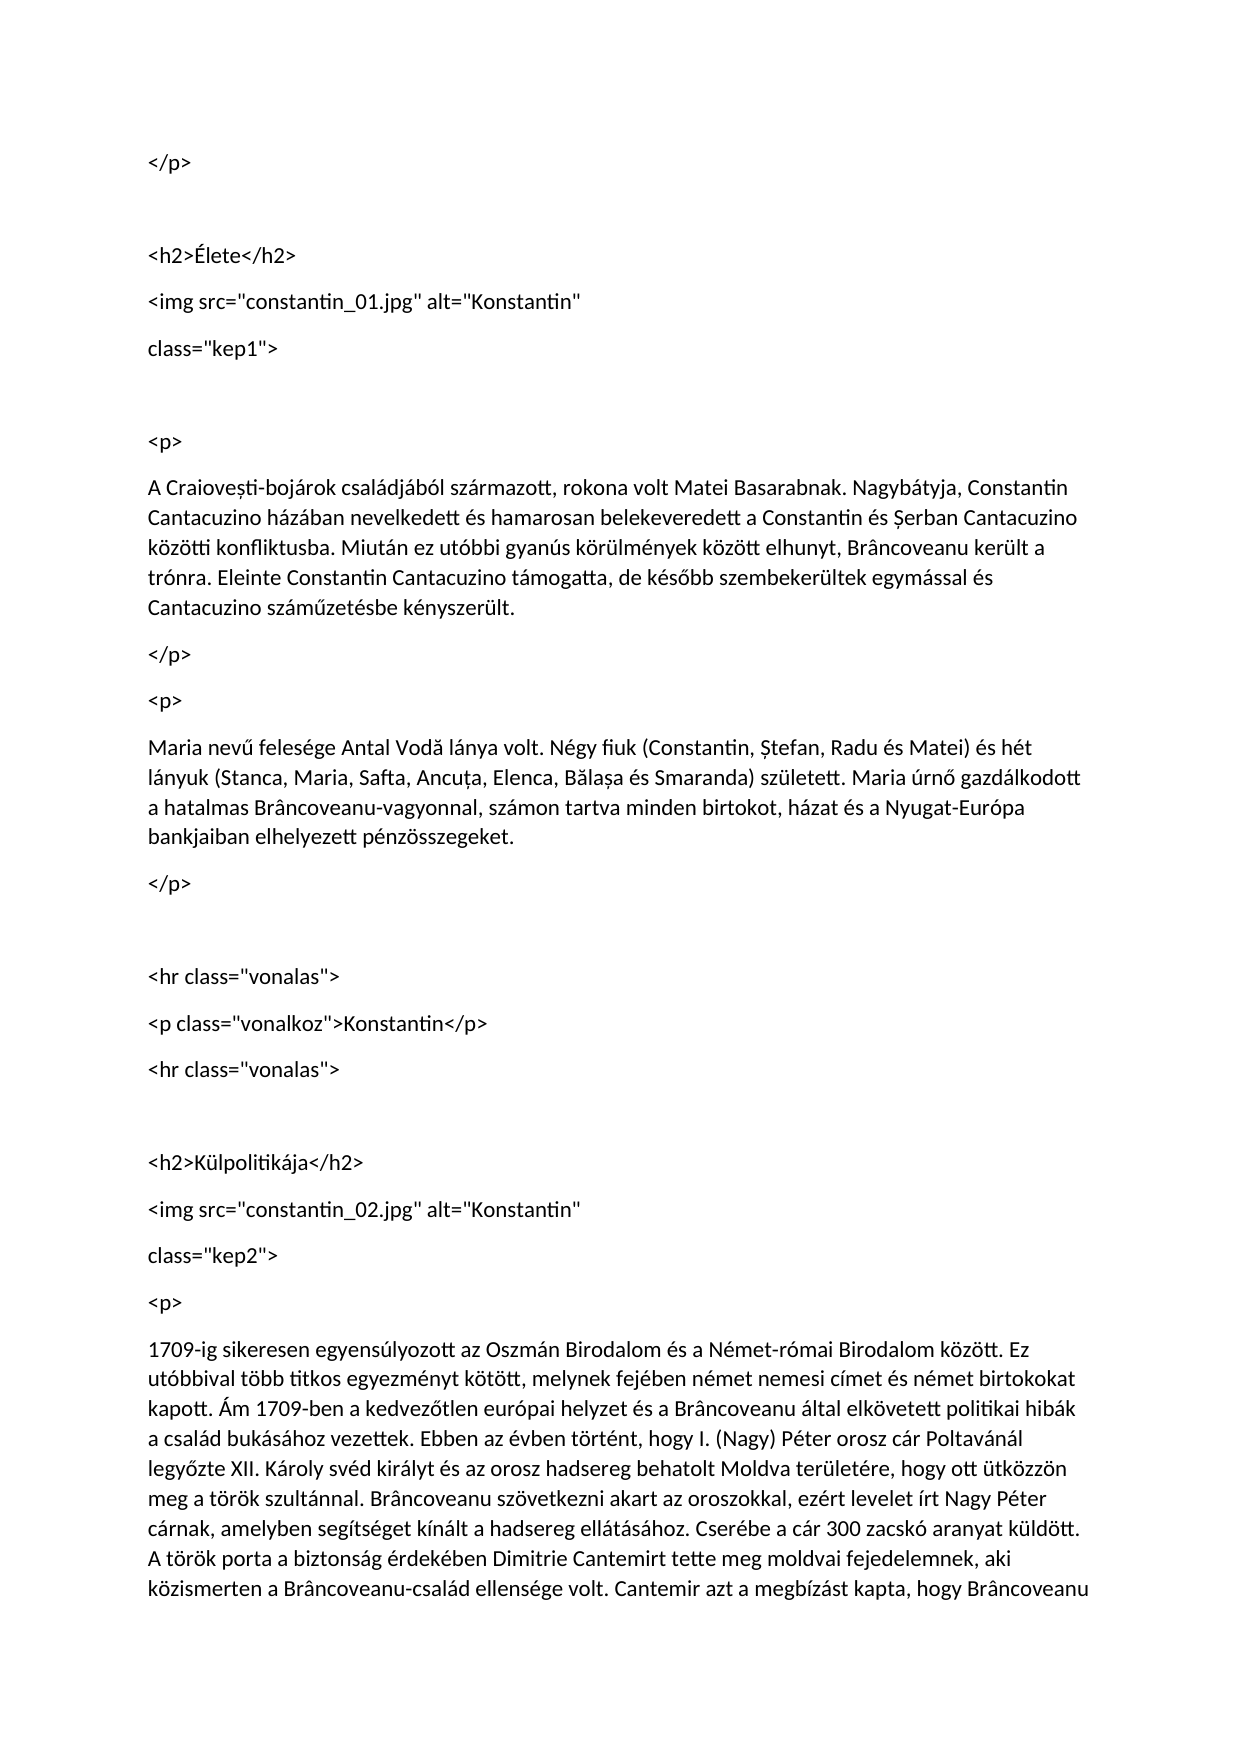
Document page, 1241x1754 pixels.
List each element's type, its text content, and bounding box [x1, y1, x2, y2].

text 1709-ig sikeresen egyensúlyozott az Oszmán Birodalom és a Német-római Birodalom között. Ez utóbbival több titkos egyezményt kötött, melynek fejében német nemesi címet és német birtokokat kapott. Ám 1709-ben a kedvezőtlen európai helyzet és a Brâncoveanu által elkövetett politikai hibák a család bukásához vezettek. Ebben az évben történt, hogy I. (Nagy) Péter orosz cár Poltavánál legyőzte XII. Károly svéd királyt és az orosz hadsereg behatolt Moldva területére, hogy ott ütközzön meg a török szultánnal. Brâncoveanu szövetkezni akart az oroszokkal, ezért levelet írt Nagy Péter cárnak, amelyben segítséget kínált a hadsereg ellátásához. Cserébe a cár 300 zacskó aranyat küldött. A török porta a biztonság érdekében Dimitrie Cantemirt tette meg moldvai fejedelemnek, aki közismerten a Brâncoveanu-család ellensége volt. Cantemir azt a megbízást kapta, hogy Brâncoveanu [148, 1335, 1093, 1602]
text <img src="constantin_02.jpg" alt="Konstantin" [148, 1195, 1093, 1223]
text A Craiovești-bojárok családjából származott, rokona volt Matei Basarabnak. Nagybátyja, Constantin Cantacuzino házában nevelkedett és hamarosan belekeveredett a Constantin és Șerban Cantacuzino közötti konfliktusba. Miután ez utóbbi gyanús körülmények között elhunyt, Brâncoveanu került a trónra. Eleinte Constantin Cantacuzino támogatta, de később szembekerültek egymással és Cantacuzino száműzetésbe kényszerült. [148, 473, 1093, 621]
text <p> [148, 427, 1093, 455]
text <hr class="vonalas"> [148, 1055, 1093, 1083]
text </p> [148, 869, 1093, 897]
text <h2>Élete</h2> [148, 241, 1093, 269]
text </p> [148, 640, 1093, 668]
text <h2>Külpolitikája</h2> [148, 1148, 1093, 1176]
text <p class="vonalkoz">Konstantin</p> [148, 1009, 1093, 1037]
text </p> [148, 148, 1093, 176]
text <hr class="vonalas"> [148, 962, 1093, 990]
text <p> [148, 1288, 1093, 1316]
text class="kep2"> [148, 1242, 1093, 1269]
text class="kep1"> [148, 334, 1093, 362]
text <img src="constantin_01.jpg" alt="Konstantin" [148, 287, 1093, 315]
text <p> [148, 686, 1093, 714]
text Maria nevű felesége Antal Vodă lánya volt. Négy fiuk (Constantin, Ștefan, Radu és Matei) és hét lányuk (Stanca, Maria, Safta, Ancuța, Elenca, Bălașa és Smaranda) született. Maria úrnő gazdálkodott a hatalmas Brâncoveanu-vagyonnal, számon tartva minden birtokot, házat és a Nyugat-Európa bankjaiban elhelyezett pénzösszegeket. [148, 733, 1093, 851]
